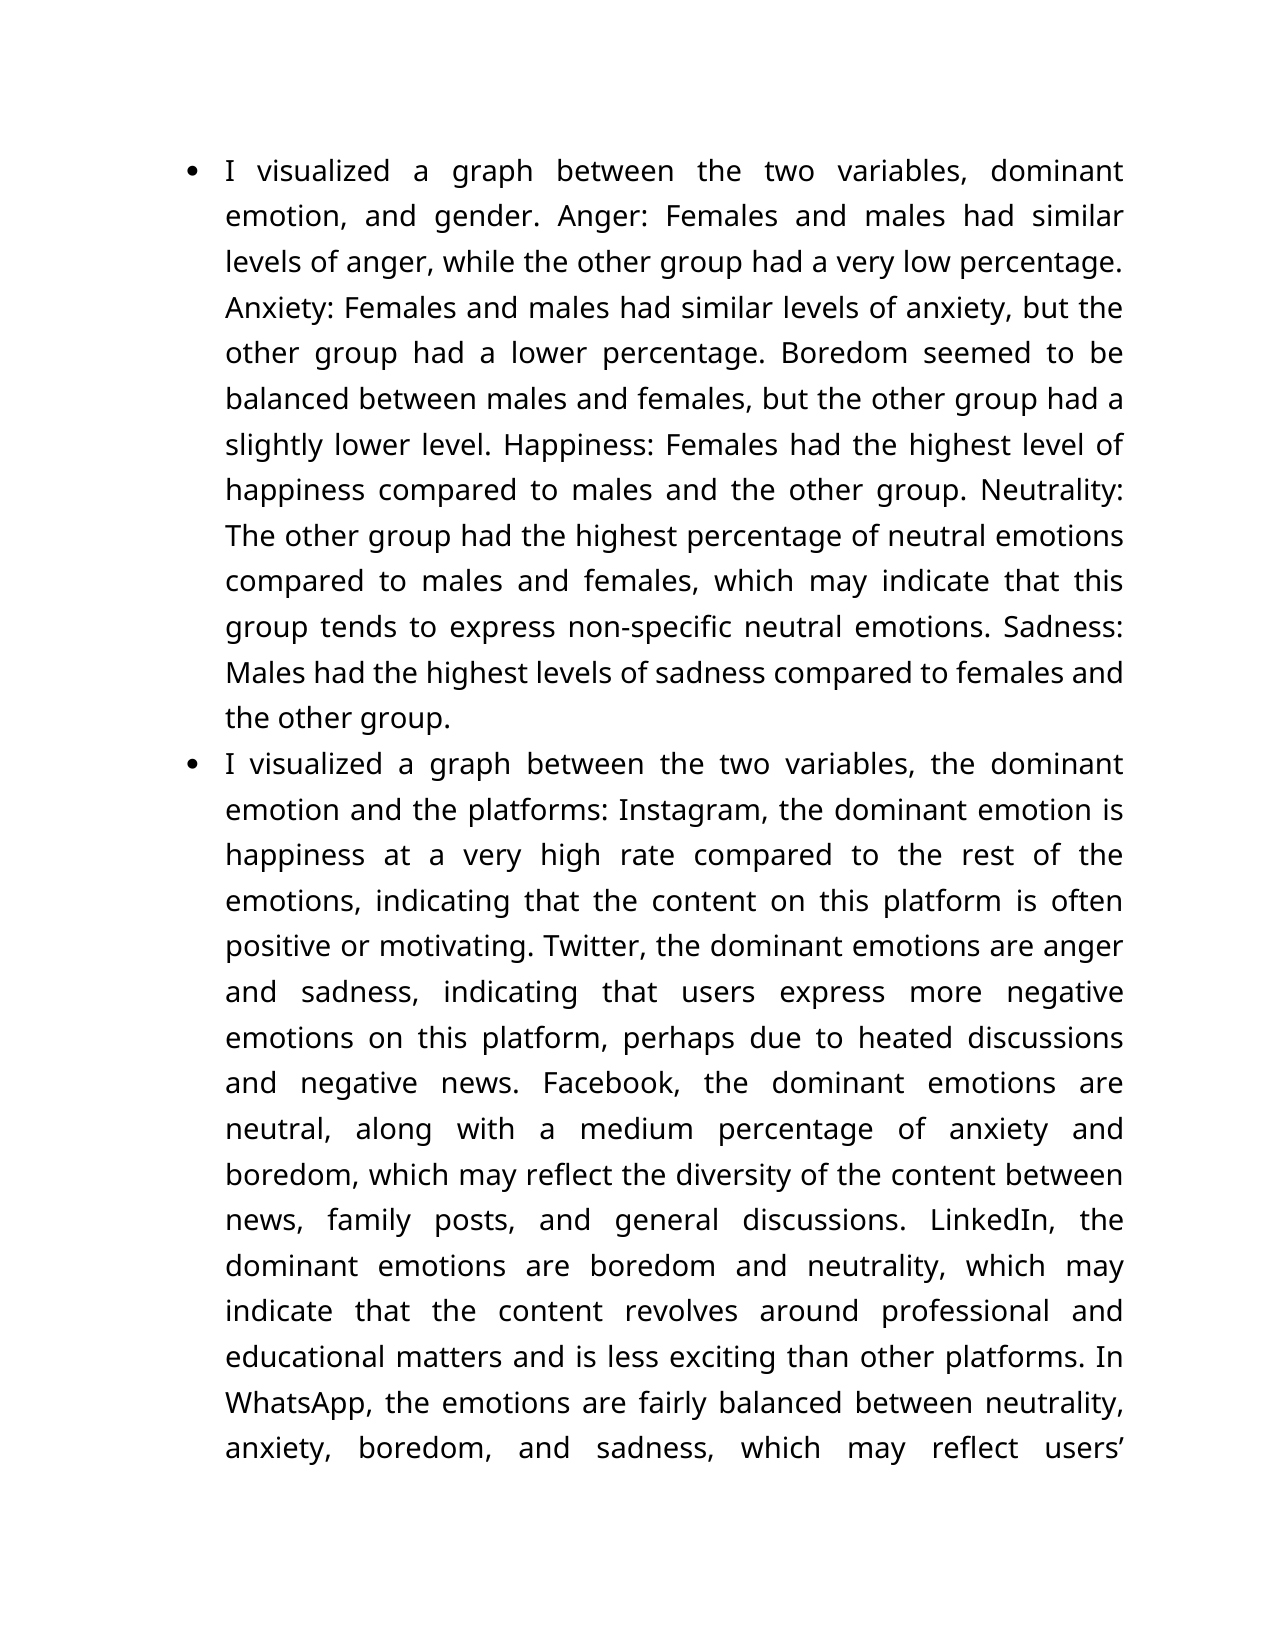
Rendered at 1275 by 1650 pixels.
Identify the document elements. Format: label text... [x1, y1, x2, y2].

list I visualized a graph between the two variables, dominant emotion, and gender. Anger: Females and males had similar levels of anger, while the other group had a very low percentage. Anxiety: Females and males had similar levels of anxiety, but the other group had a lower percentage. Boredom seemed to be balanced between males and females, but the other group had a slightly lower level. Happiness: Females had the highest level of happiness compared to males and the other group. Neutrality: The other group had the highest percentage of neutral emotions compared to males and females, which may indicate that this group tends to express non-specific neutral emotions. Sadness: Males had the highest levels of sadness compared to females and the other group. [187, 150, 1125, 737]
list I visualized a graph between the two variables, the dominant emotion and the platforms: Instagram, the dominant emotion is happiness at a very high rate compared to the rest of the emotions, indicating that the content on this platform is often positive or motivating. Twitter, the dominant emotions are anger and sadness, indicating that users express more negative emotions on this platform, perhaps due to heated discussions and negative news. Facebook, the dominant emotions are neutral, along with a medium percentage of anxiety and boredom, which may reflect the diversity of the content between news, family posts, and general discussions. LinkedIn, the dominant emotions are boredom and neutrality, which may indicate that the content revolves around professional and educational matters and is less exciting than other platforms. In WhatsApp, the emotions are fairly balanced between neutrality, anxiety, boredom, and sadness, which may reflect users’ [187, 743, 1125, 1467]
